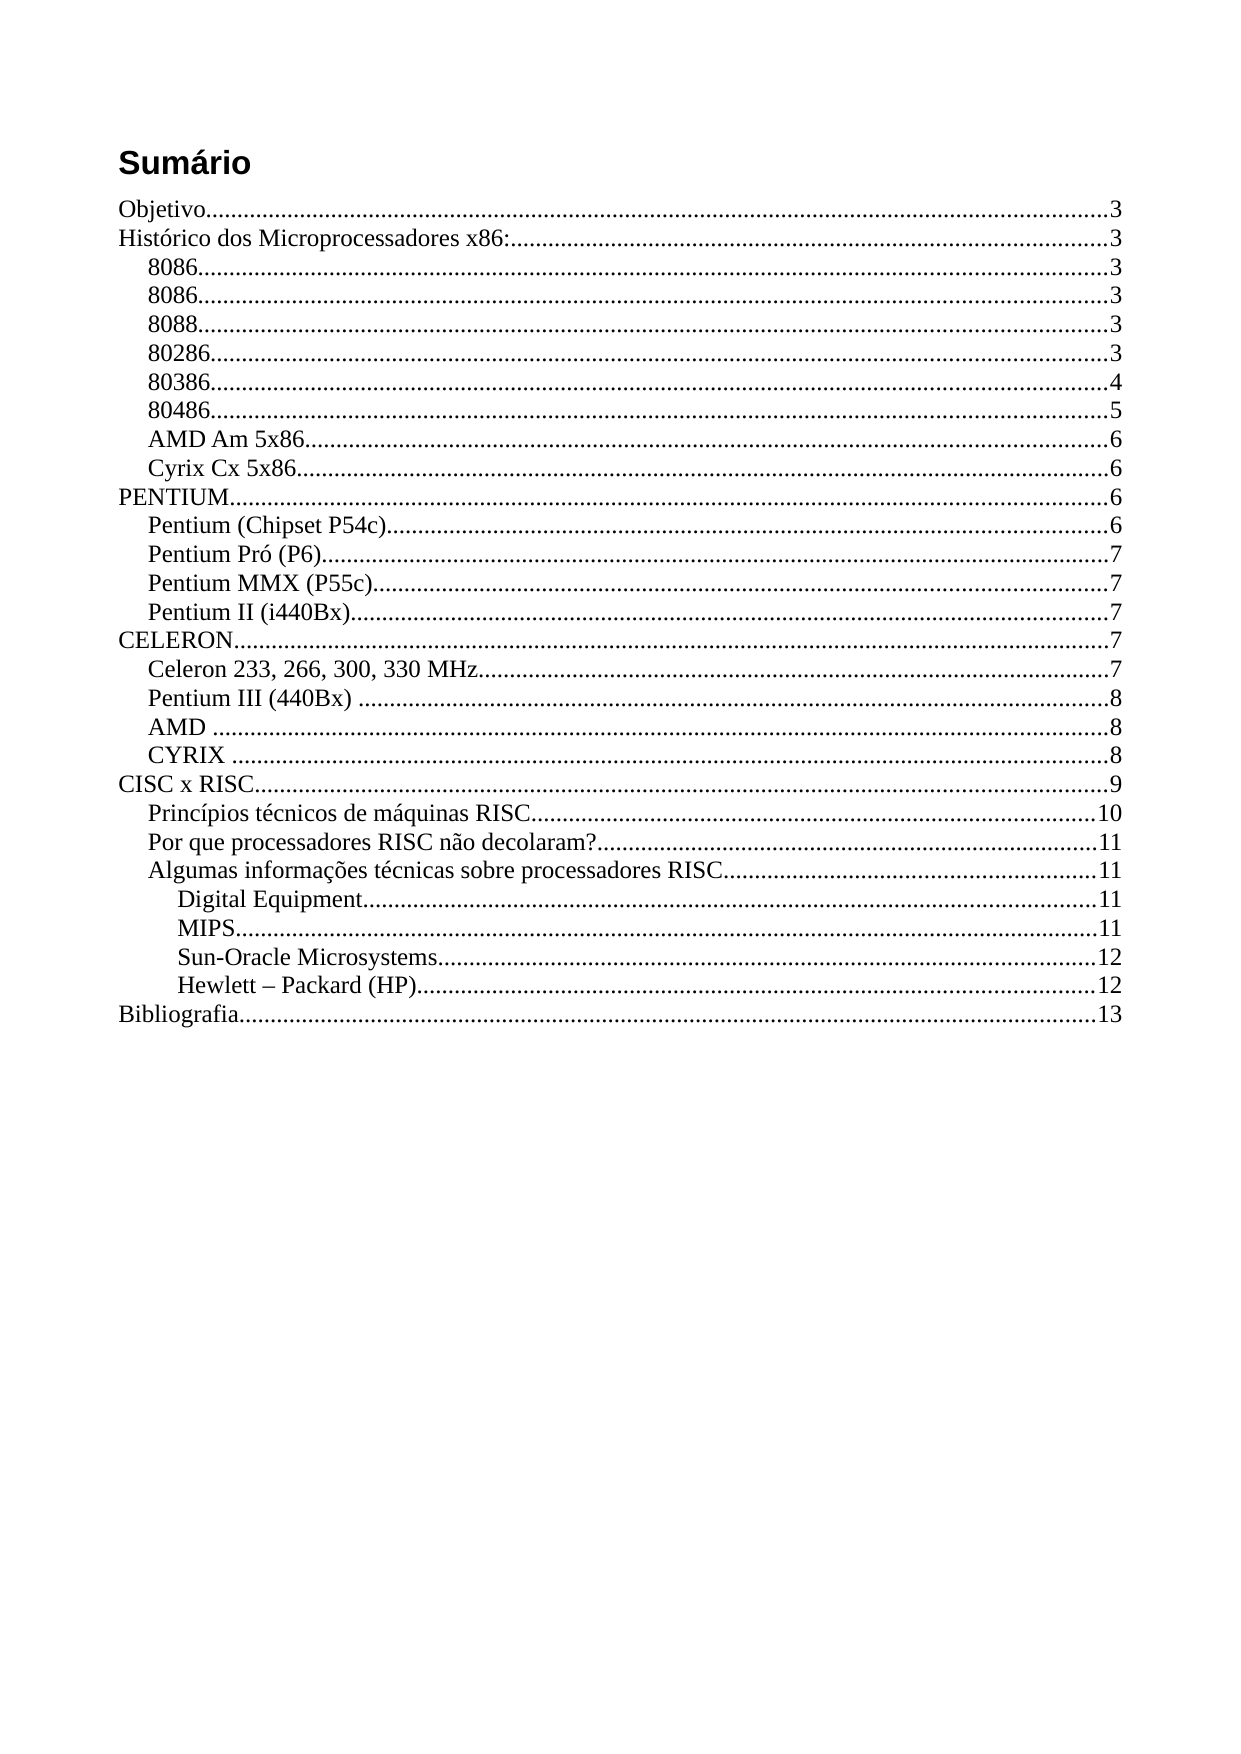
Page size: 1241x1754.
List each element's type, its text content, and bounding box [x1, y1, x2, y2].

text AMD 8 [148, 712, 1122, 740]
text Hewlett – Packard (HP) 12 [177, 970, 1122, 999]
text MIPS 11 [177, 913, 1122, 942]
text PENTIUM 6 [118, 482, 1122, 510]
text CELERON 7 [118, 625, 1122, 654]
text Sun-Oracle Microsystems 12 [177, 942, 1122, 970]
text Objetivo 3 [118, 194, 1122, 223]
text 80386 4 [148, 367, 1122, 395]
text 8086 3 [148, 252, 1122, 280]
text Pentium II (i440Bx) 7 [148, 597, 1122, 625]
text Algumas informações técnicas sobre processadores RISC 11 [148, 855, 1122, 884]
text Pentium III (440Bx) 8 [148, 683, 1122, 712]
text Pentium (Chipset P54c) 6 [148, 510, 1122, 539]
text CISC x RISC 9 [118, 769, 1122, 798]
text AMD Am 5x86 6 [148, 424, 1122, 453]
text CYRIX 8 [148, 740, 1122, 769]
text Pentium MMX (P55c) 7 [148, 568, 1122, 597]
text Bibliografia 13 [118, 999, 1122, 1028]
text Cyrix Cx 5x86 6 [148, 453, 1122, 482]
text Pentium Pró (P6) 7 [148, 539, 1122, 568]
text Princípios técnicos de máquinas RISC 10 [148, 798, 1122, 827]
subtitle Sumário [118, 143, 1122, 182]
text Celeron 233, 266, 300, 330 MHz 7 [148, 654, 1122, 683]
text 8086 3 [148, 280, 1122, 309]
text Histórico dos Microprocessadores x86: 3 [118, 223, 1122, 252]
text 8088 3 [148, 309, 1122, 338]
text Digital Equipment 11 [177, 884, 1122, 913]
text 80286 3 [148, 338, 1122, 367]
text 80486 5 [148, 395, 1122, 424]
text Por que processadores RISC não decolaram? 11 [148, 827, 1122, 855]
